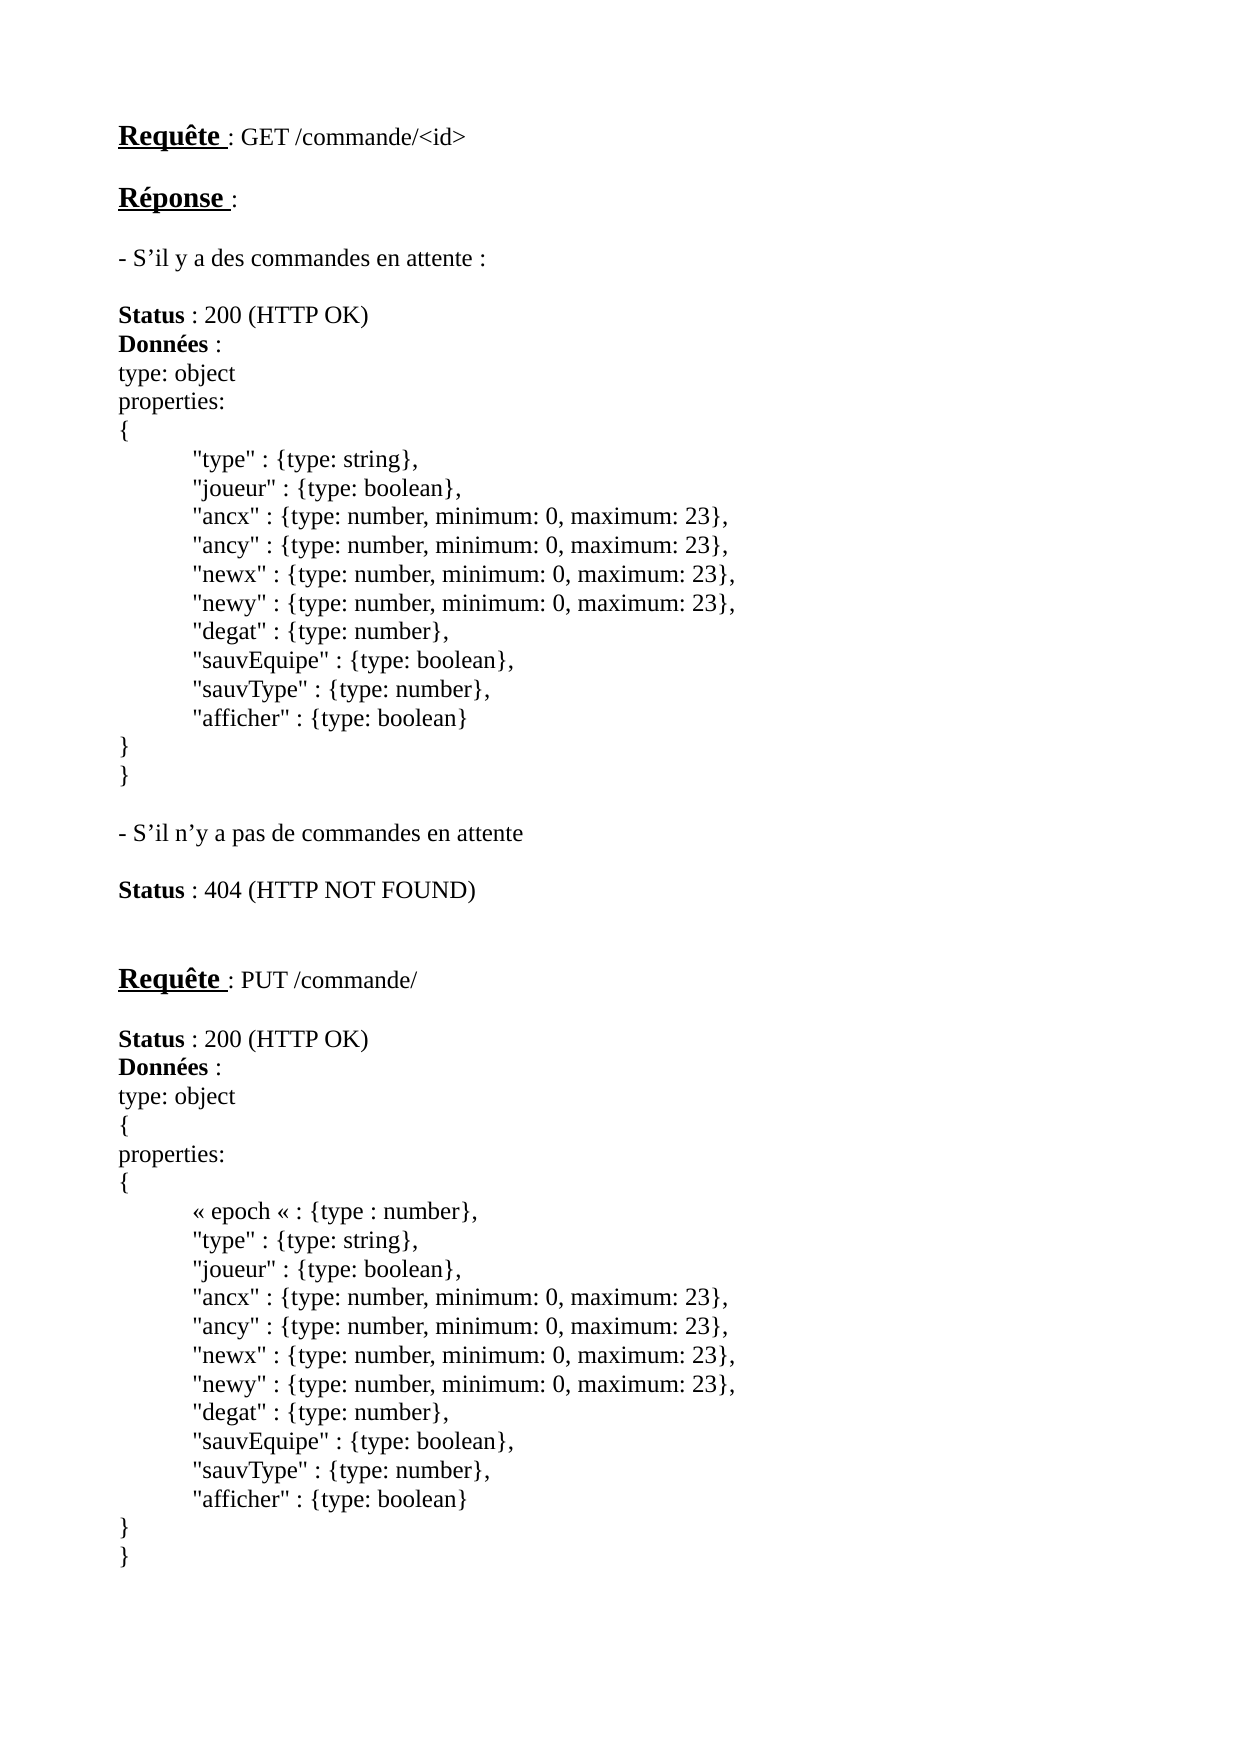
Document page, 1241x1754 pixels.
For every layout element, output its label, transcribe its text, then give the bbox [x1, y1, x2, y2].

text "ancx" : {type: number, minimum: 0, maximum: 23}, [118, 1282, 1122, 1311]
text "degat" : {type: number}, [118, 616, 1122, 645]
text Requête : GET /commande/<id> [118, 118, 1122, 152]
text Status : 200 (HTTP OK) [118, 1024, 1122, 1052]
text - S’il n’y a pas de commandes en attente [118, 818, 1122, 846]
text } [118, 731, 1122, 760]
text } [118, 760, 1122, 789]
text "newx" : {type: number, minimum: 0, maximum: 23}, [118, 559, 1122, 588]
text "ancy" : {type: number, minimum: 0, maximum: 23}, [118, 530, 1122, 559]
text "ancy" : {type: number, minimum: 0, maximum: 23}, [118, 1311, 1122, 1340]
text type: object [118, 358, 1122, 386]
text "sauvType" : {type: number}, [118, 1455, 1122, 1484]
text } [118, 1512, 1122, 1541]
text Données : [118, 1052, 1122, 1081]
text "afficher" : {type: boolean} [118, 703, 1122, 731]
text "degat" : {type: number}, [118, 1397, 1122, 1426]
text "joueur" : {type: boolean}, [118, 473, 1122, 501]
text "newy" : {type: number, minimum: 0, maximum: 23}, [118, 588, 1122, 616]
text properties: [118, 1139, 1122, 1167]
text { [118, 415, 1122, 444]
text "newy" : {type: number, minimum: 0, maximum: 23}, [118, 1369, 1122, 1397]
text "newx" : {type: number, minimum: 0, maximum: 23}, [118, 1340, 1122, 1369]
text properties: [118, 386, 1122, 415]
text Données : [118, 329, 1122, 358]
text { [118, 1110, 1122, 1139]
text "type" : {type: string}, [118, 1225, 1122, 1254]
text « epoch « : {type : number}, [118, 1196, 1122, 1225]
text "sauvEquipe" : {type: boolean}, [118, 645, 1122, 674]
text "joueur" : {type: boolean}, [118, 1254, 1122, 1282]
text "type" : {type: string}, [118, 444, 1122, 473]
text "afficher" : {type: boolean} [118, 1484, 1122, 1512]
text "sauvType" : {type: number}, [118, 674, 1122, 703]
text - S’il y a des commandes en attente : [118, 243, 1122, 271]
text Status : 200 (HTTP OK) [118, 300, 1122, 329]
text "ancx" : {type: number, minimum: 0, maximum: 23}, [118, 501, 1122, 530]
text type: object [118, 1081, 1122, 1110]
text Réponse : [118, 180, 1122, 214]
text Requête : PUT /commande/ [118, 961, 1122, 995]
text "sauvEquipe" : {type: boolean}, [118, 1426, 1122, 1455]
text Status : 404 (HTTP NOT FOUND) [118, 875, 1122, 904]
text { [118, 1167, 1122, 1196]
text } [118, 1541, 1122, 1570]
